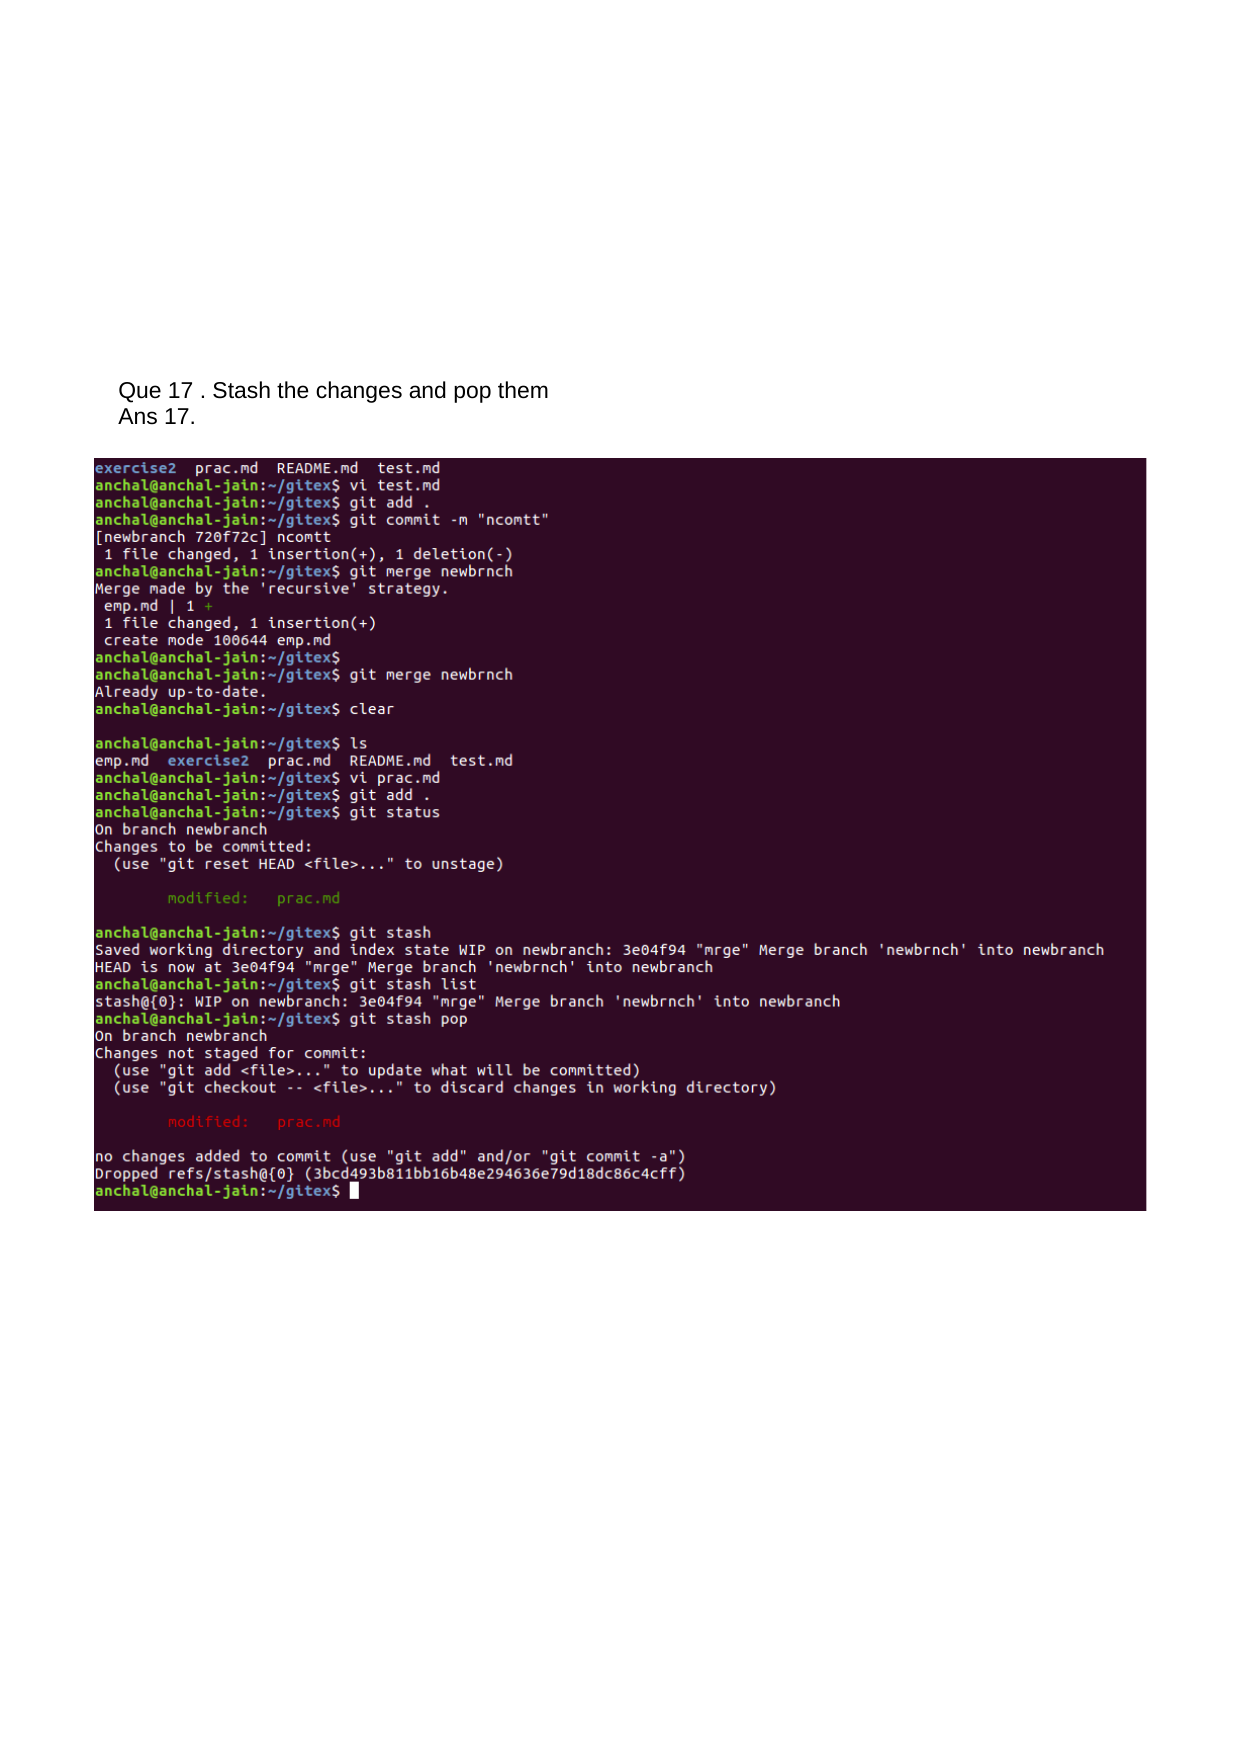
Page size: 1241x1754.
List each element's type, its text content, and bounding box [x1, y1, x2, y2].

picture [94, 458, 1147, 1211]
text Que 17 . Stash the changes and pop them [118, 377, 1122, 403]
text Ans 17. [118, 403, 1122, 429]
